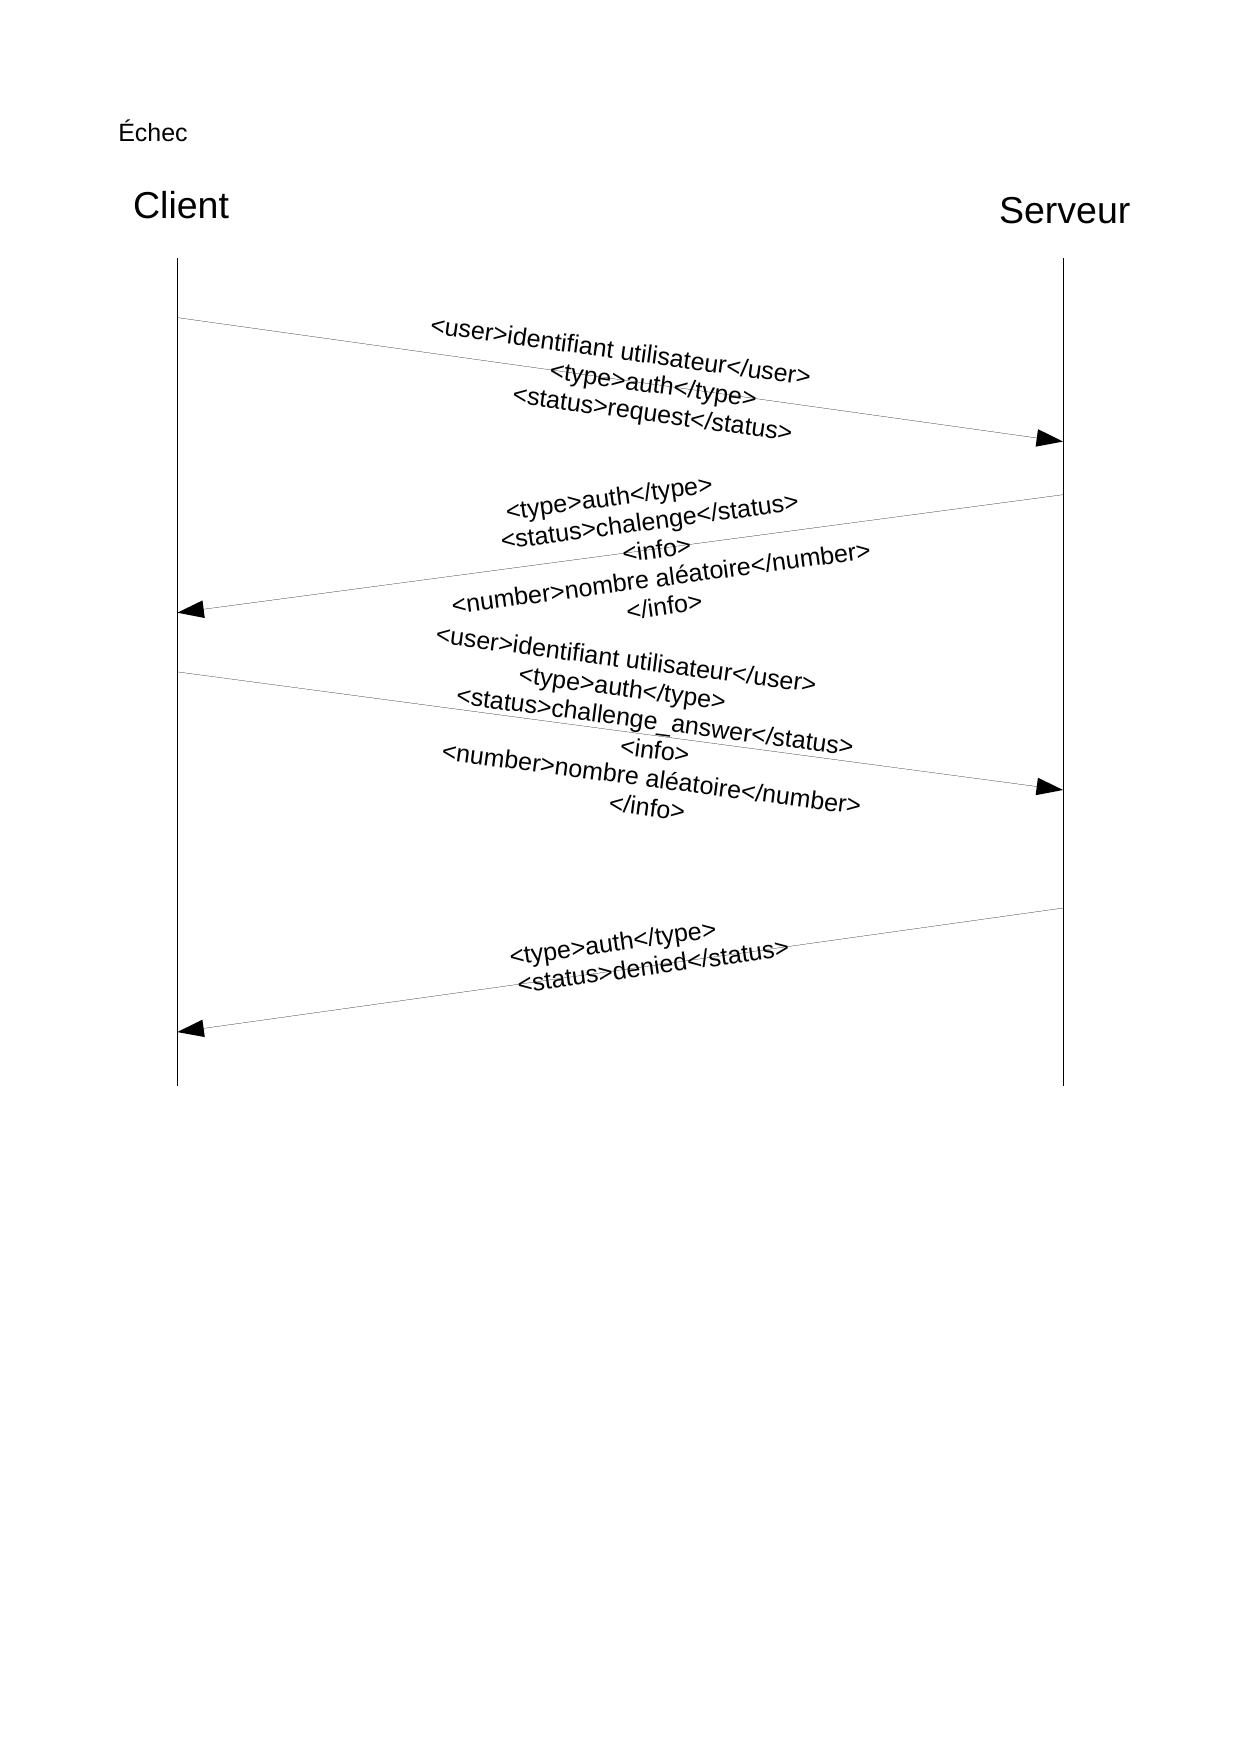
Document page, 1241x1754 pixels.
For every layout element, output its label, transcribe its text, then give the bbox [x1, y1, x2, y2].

text Échec [118, 118, 1122, 147]
